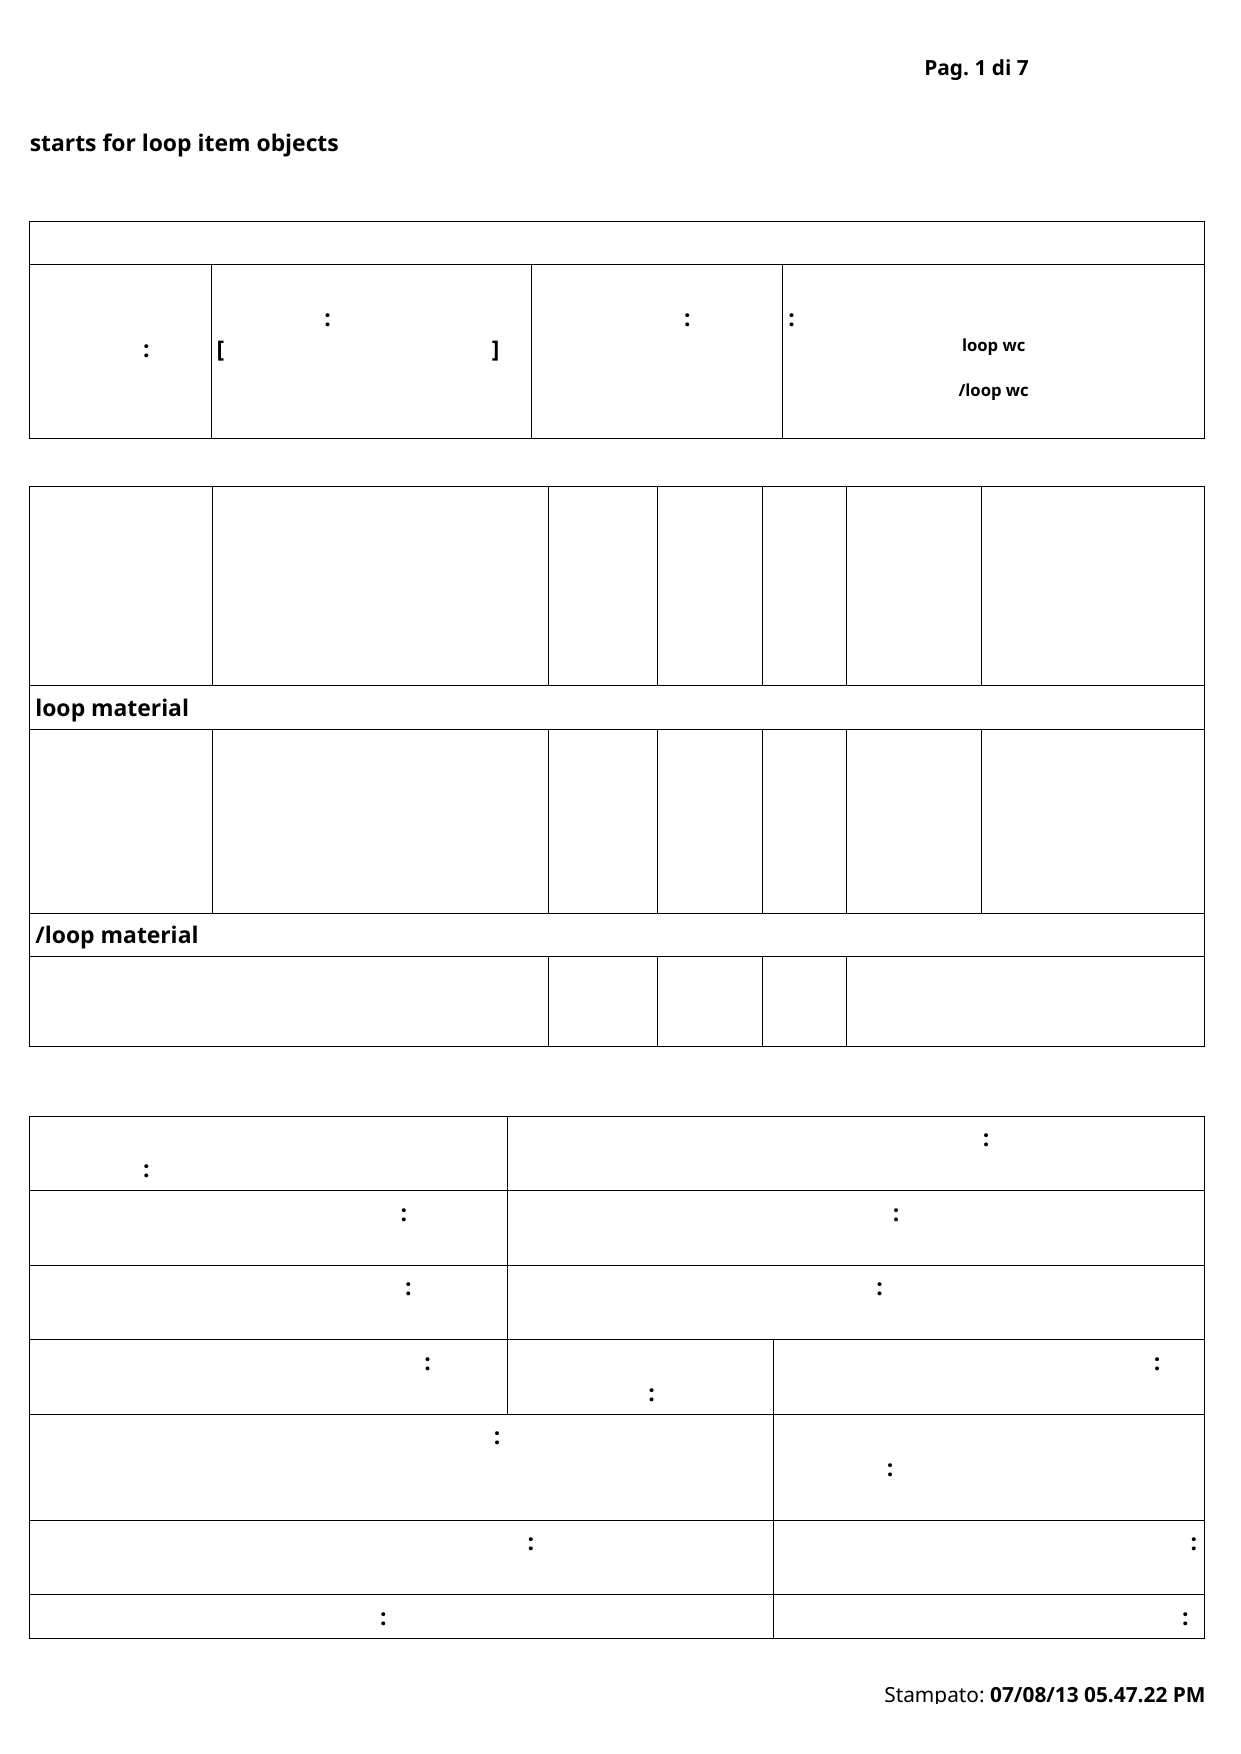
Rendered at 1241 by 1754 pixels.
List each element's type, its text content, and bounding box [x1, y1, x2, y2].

table_cell <material.quantity / 1> [549, 730, 657, 913]
table_cell <translate_static('Aspirazione', user.lang)>: <get_parameter("parameter_aspiration")> [774, 1595, 1204, 1638]
table_cell [847, 957, 1204, 1046]
table_header <translate_static('Lotto', user.lang)> [847, 487, 981, 685]
table_cell <translate_static('Analisi', user.lang)>: <get_analysis_info(o.id)> [508, 1266, 1204, 1339]
table_cell /loop material [30, 914, 1204, 956]
table_cell <translate_static('Velocità', user.lang)>: <get_parameter("parameter_speed")> [774, 1340, 1204, 1414]
table_cell <translate_static('N. Partita', user.lang)>: <o.name> [30, 265, 211, 438]
text <setLang('it_IT')> [29, 158, 1211, 190]
table_cell <translate_static('Martelli', user.lang)>: <get_parameter("parameter_hammer")> [508, 1191, 1204, 1265]
table_header <translate_static('LT', user.lang)> [658, 487, 762, 685]
table_cell <translate_static('Note lavorazione', user.lang)>: <get_parameter("parameter_note")> [30, 1415, 773, 1520]
table_header <translate_static('Quantità prodotta', user.lang)>: [508, 1117, 1204, 1190]
table_header <translate_static('Cod. Dogan.', user.lang)> [30, 487, 212, 685]
text starts for loop item objects [29, 127, 1211, 158]
table_cell [658, 730, 762, 913]
table_cell <translate_static('Anomalie riscontrate', user.lang)>: [30, 1521, 773, 1594]
table_header <translate_static('Variazioni', user.lang)> [982, 487, 1204, 685]
table_cell <translate_static('Macchine', user.lang)>: [508, 1340, 773, 1414]
table_cell <translate_static('Temperatura', user.lang)>: <get_parameter("parameter_temperature")> [774, 1521, 1204, 1594]
table_cell <translate_static('Note', user.lang)>: [30, 1595, 773, 1638]
table_cell [763, 957, 846, 1046]
table_header <translate_static('Quantità da produrre', user.lang)>: <1> [30, 1117, 507, 1190]
table_cell <translate_static('Prodotto', user.lang)>: [<o.product_id.default_code>] <o.product_id.name> [212, 265, 531, 438]
table_cell <translate_static('Griglia', user.lang)>: <get_parameter("parameter_grid")> [30, 1191, 507, 1265]
table_cell <translate_static('Operatori', user.lang)>: [30, 1340, 507, 1414]
table_header <translate_static('Componenti', user.lang)> [213, 487, 548, 685]
table_cell loop material [30, 686, 1204, 729]
table_cell [847, 730, 981, 913]
table_cell [982, 730, 1204, 913]
table_cell [763, 730, 846, 913]
table_header <translate_static('SAC', user.lang)> [763, 487, 846, 685]
text <load_parameter(o.product_id.id,o.workcenter_lines[0].workcenter_id.id if o.workcenter_lines else False)> [29, 190, 1211, 221]
table_cell <material.product_id.name><('\n%s' % material.product_id.first_supplier_id.name) if material.product_id.first_supplier_id else ''> [213, 730, 548, 913]
table_cell <translate_static('Impianto', user.lang)>: [532, 265, 782, 438]
table_cell <translate_static('Tempo miscelaz.', user.lang)>: <get_parameter("parameter_time_misc")> [774, 1415, 1204, 1520]
table_cell <material.product_id.duty_id.name if material.product_id.duty_id else "/"> [30, 730, 212, 913]
table_cell <translate_static('Imballo', user.lang)>: [30, 1266, 507, 1339]
table_cell <o.product_qty / 1> [549, 957, 657, 1046]
table_header <translate_static('FOGLIO PRODUZIONE', user.lang)> [30, 222, 1204, 264]
table_cell <translate_static('Totale', user.lang)> [30, 957, 548, 1046]
table_header <translate_static('KG', user.lang)> [549, 487, 657, 685]
table_cell <translate_static('Lavorazioni', user.lang)>: loop wc <formatLang(wc.real_date_planned, date_time=True)> /loop wc [783, 265, 1204, 438]
table_cell [658, 957, 762, 1046]
